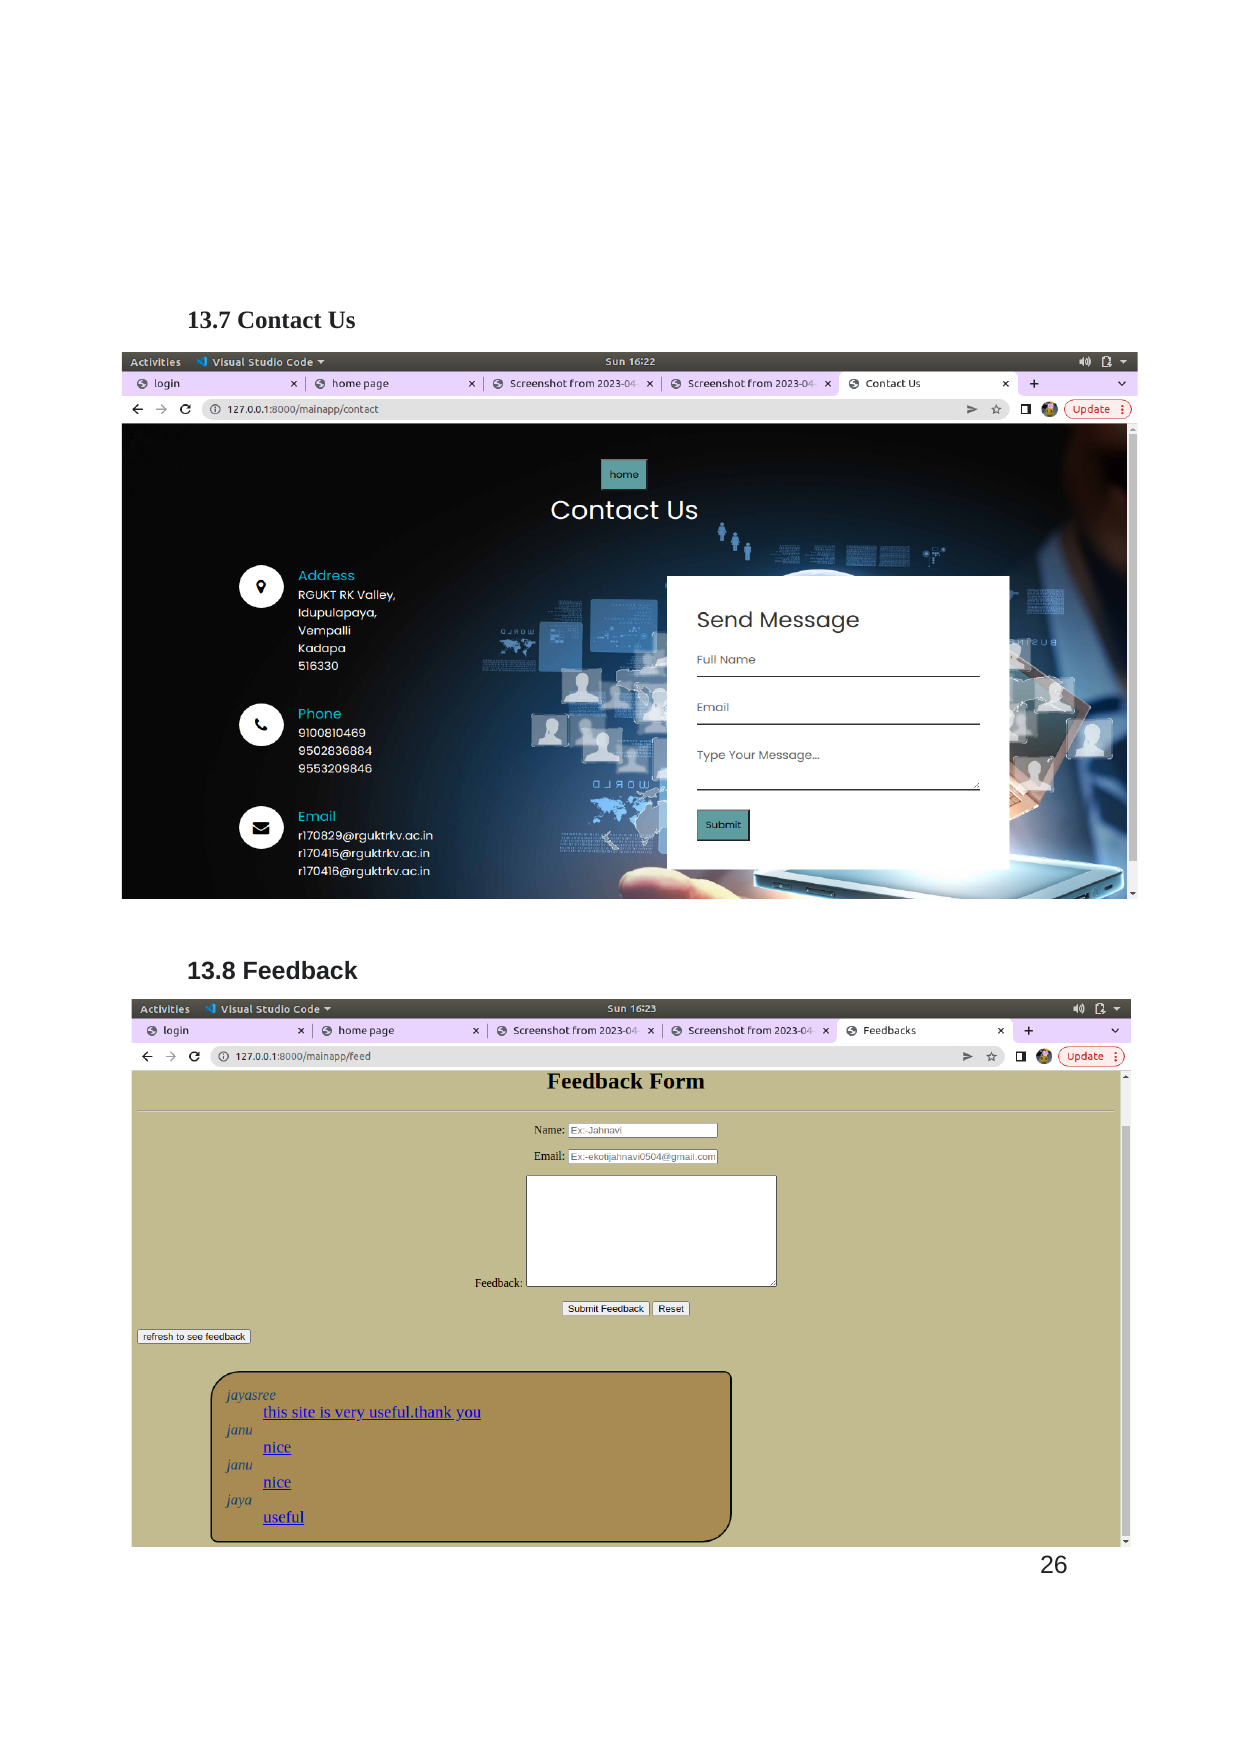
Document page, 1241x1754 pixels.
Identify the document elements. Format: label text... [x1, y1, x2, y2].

picture [131, 999, 1131, 1547]
text 26 [187, 1547, 1072, 1579]
picture [121, 352, 1138, 899]
text 13.8 Feedback [187, 956, 1072, 985]
text 13.7 Contact Us [187, 305, 1072, 333]
